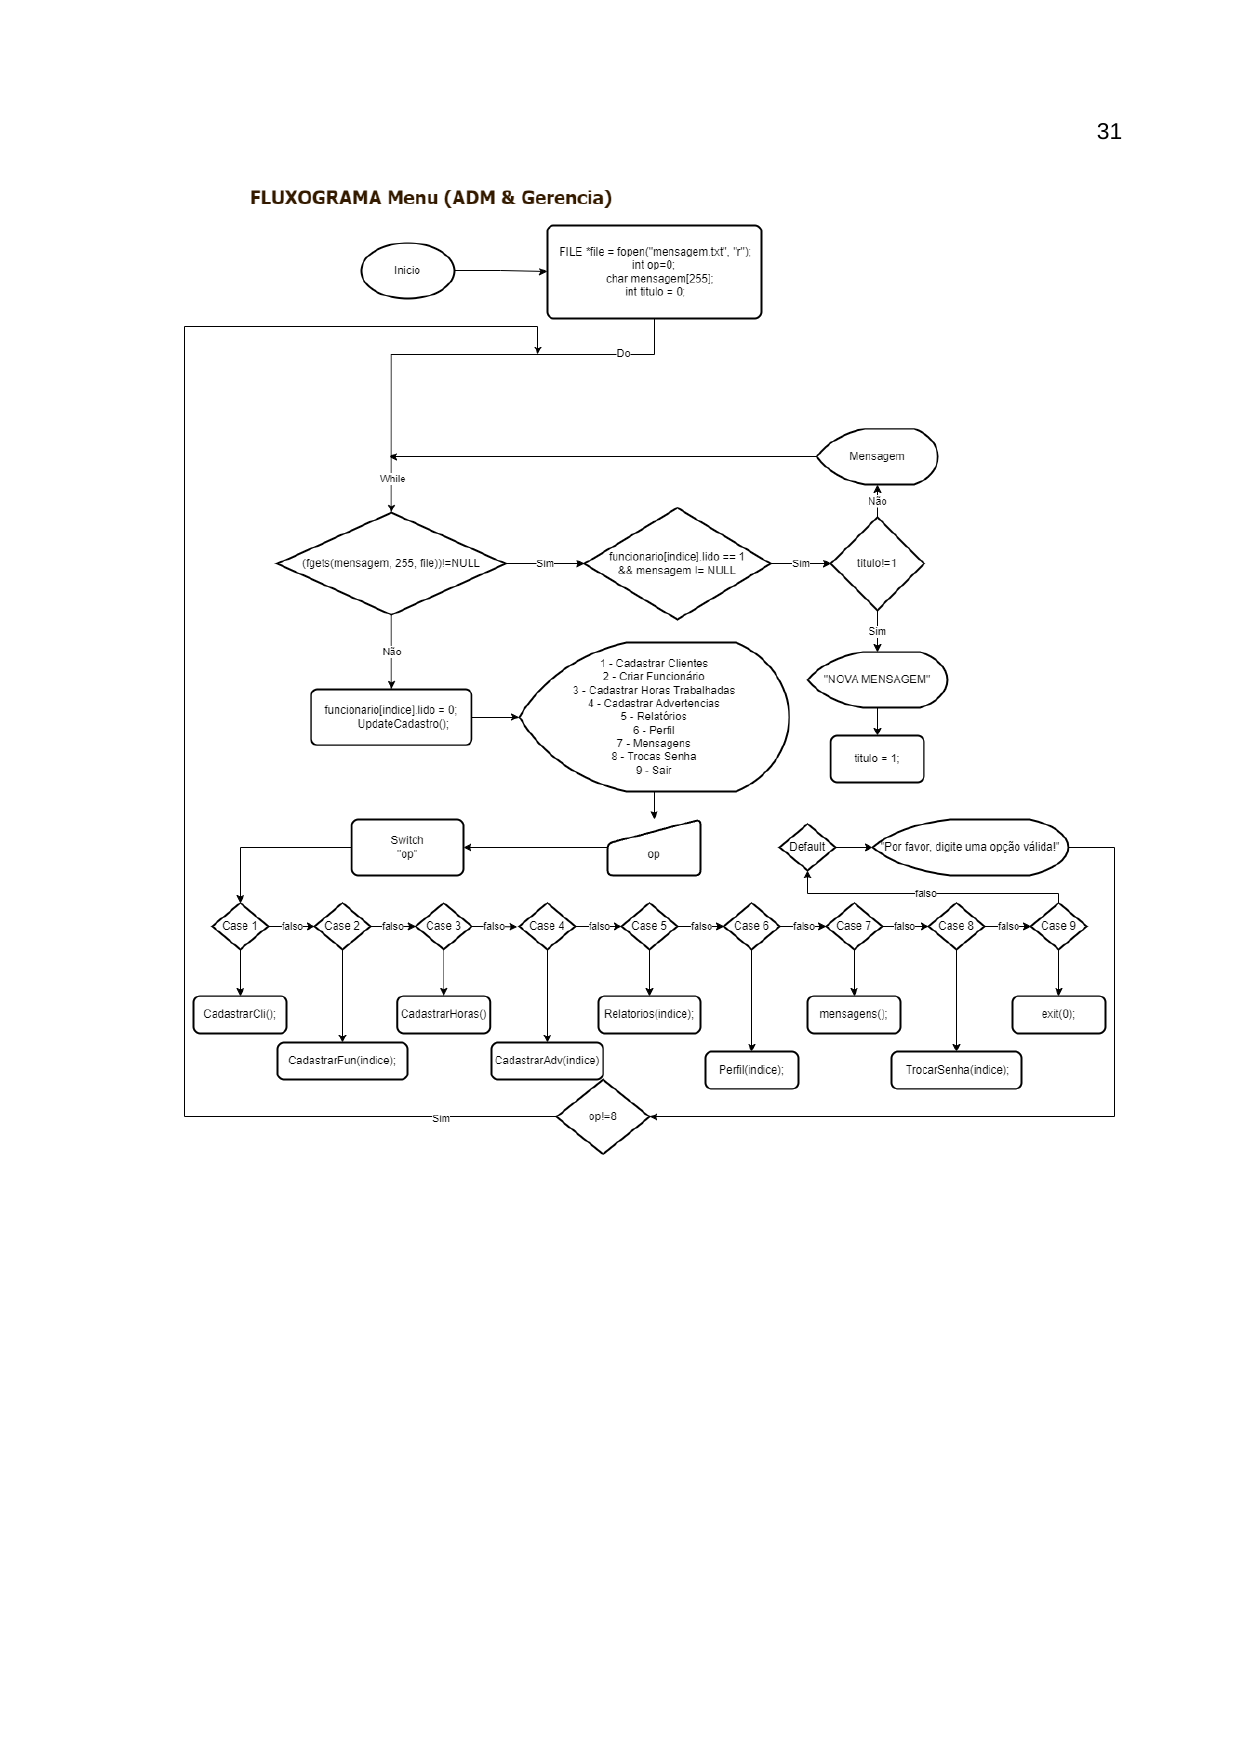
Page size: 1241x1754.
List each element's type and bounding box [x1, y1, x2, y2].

picture [177, 177, 1123, 1155]
